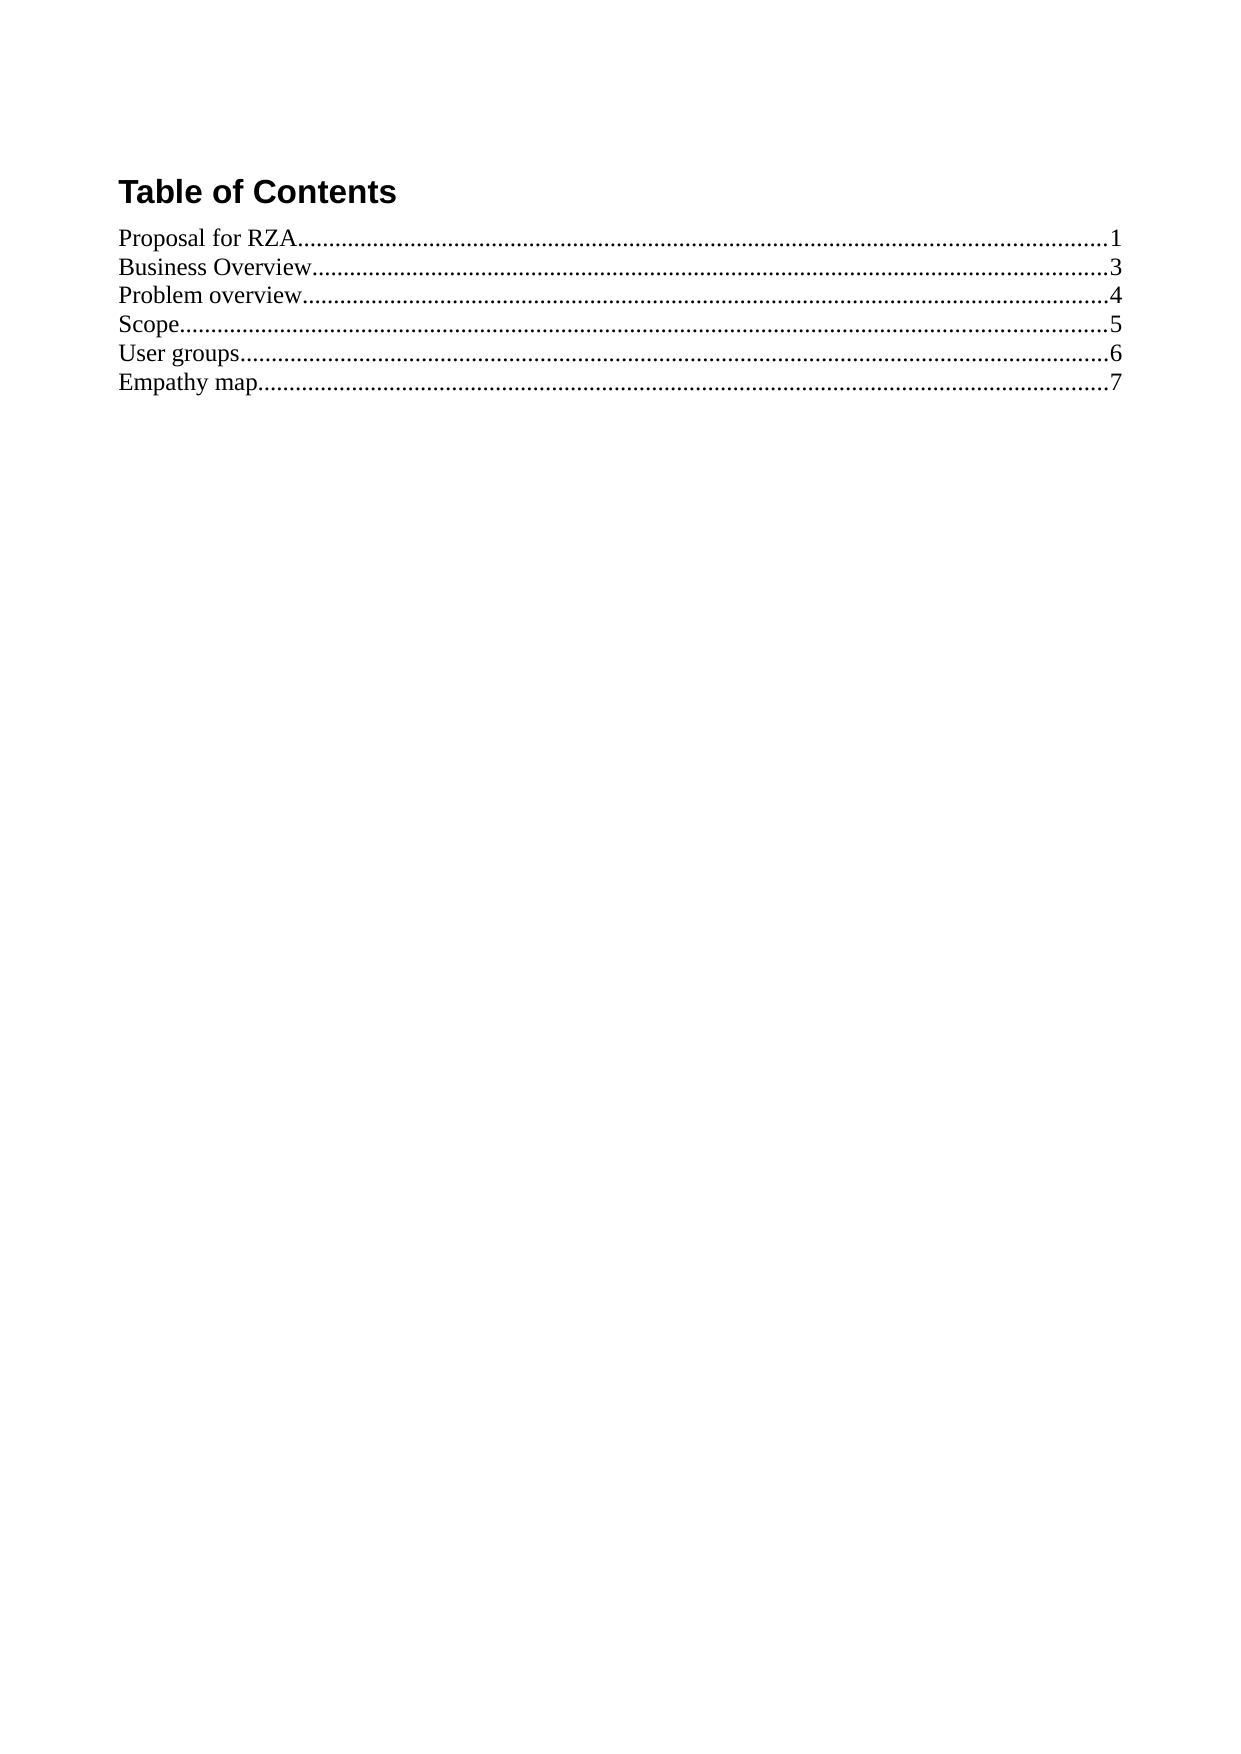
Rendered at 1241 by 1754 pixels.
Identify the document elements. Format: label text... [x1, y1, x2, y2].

text Scope 5 [118, 309, 1122, 338]
text Business Overview 3 [118, 252, 1122, 280]
subtitle Table of Contents [118, 172, 1122, 210]
text Proposal for RZA 1 [118, 223, 1122, 252]
text User groups 6 [118, 338, 1122, 367]
text Empathy map 7 [118, 367, 1122, 395]
text Problem overview 4 [118, 280, 1122, 309]
